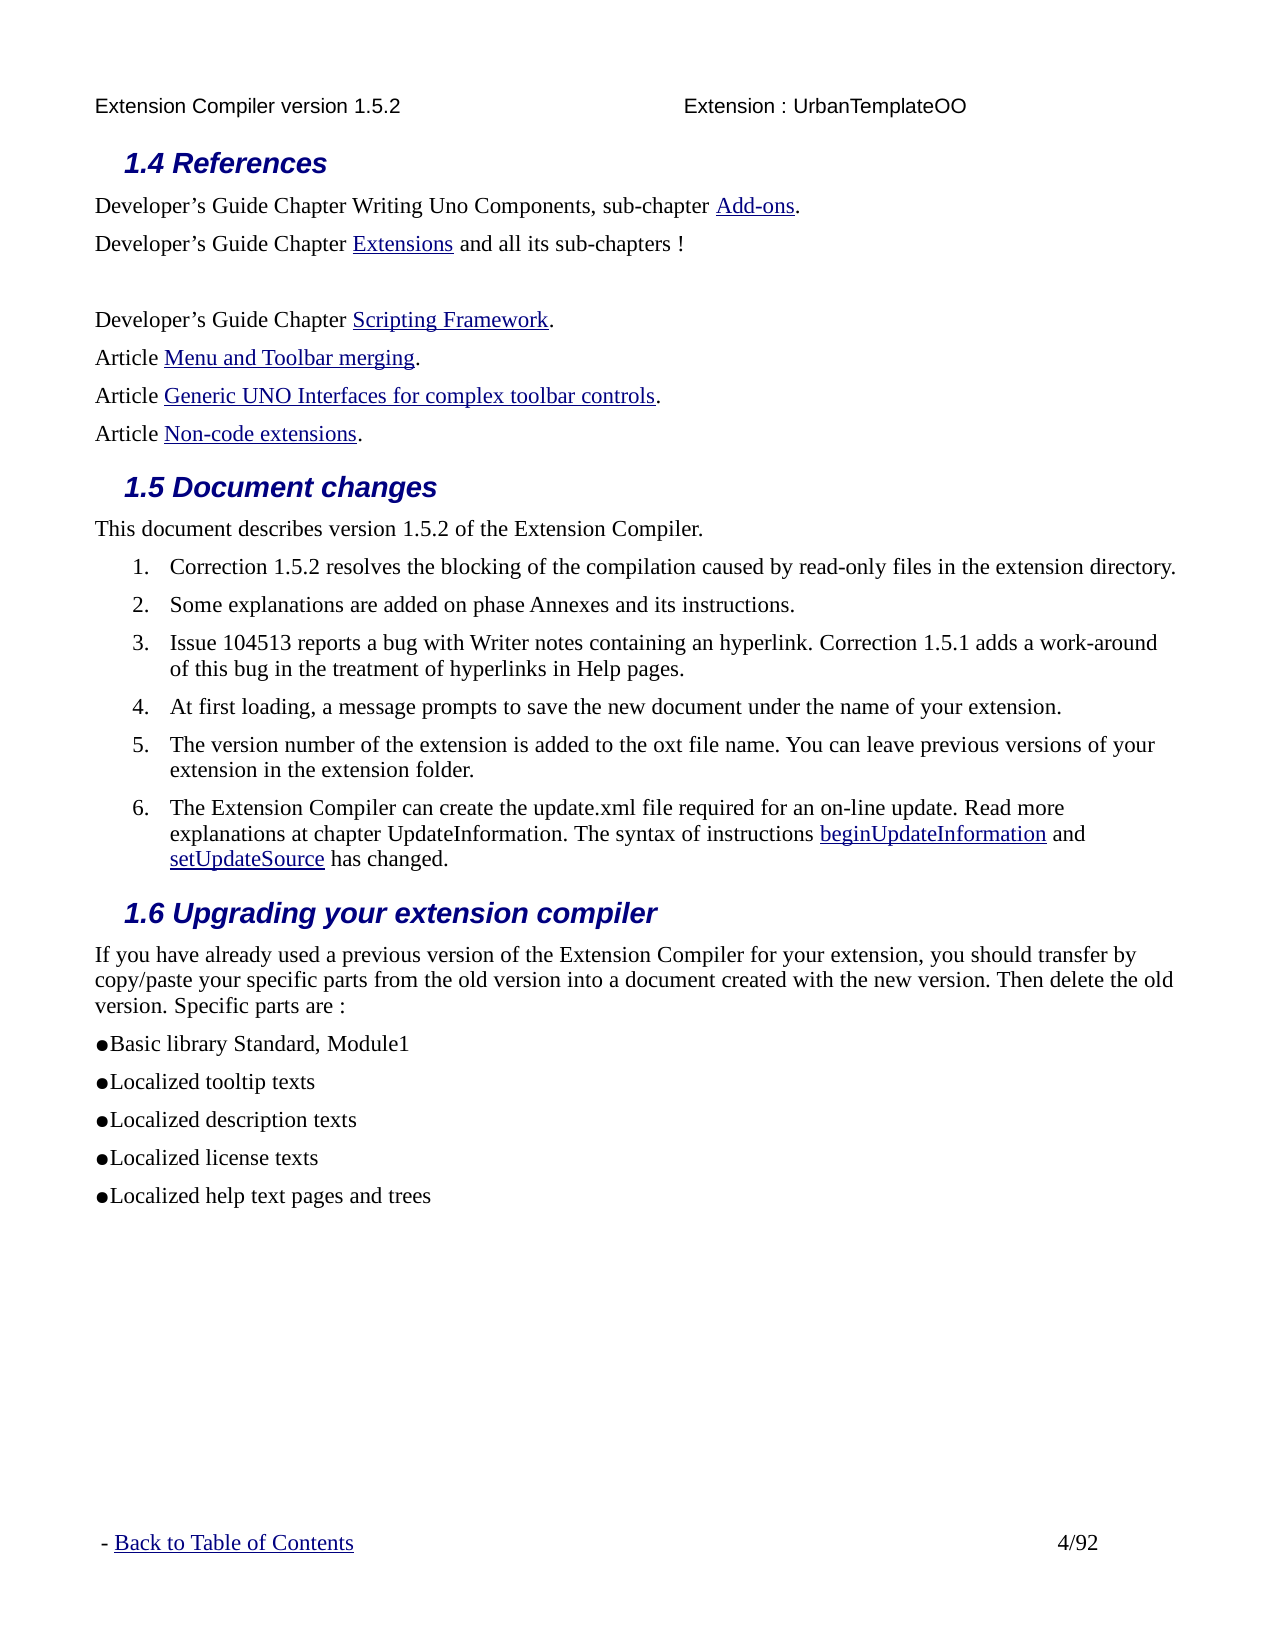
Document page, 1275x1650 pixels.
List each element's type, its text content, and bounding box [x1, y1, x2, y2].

list Localized help text pages and trees [94, 1183, 1181, 1208]
text Article Non-code extensions. [94, 421, 1181, 446]
list Localized description texts [94, 1107, 1181, 1132]
text Developer’s Guide Chapter Writing Uno Components, sub-chapter Add-ons. [94, 192, 1181, 218]
subtitle References [124, 147, 1181, 180]
list Correction 1.5.2 resolves the blocking of the compilation caused by read-only files in the extension directory. [132, 554, 1181, 580]
subtitle Upgrading your extension compiler [124, 897, 1181, 929]
list Localized tooltip texts [94, 1069, 1181, 1094]
text This document describes version 1.5.2 of the Extension Compiler. [94, 516, 1181, 542]
list Basic library Standard, Module1 [94, 1031, 1181, 1056]
text Developer’s Guide Chapter Scripting Framework. [94, 307, 1181, 332]
text Developer’s Guide Chapter Extensions and all its sub-chapters ! [94, 231, 1181, 256]
list At first loading, a message prompts to save the new document under the name of your extension. [132, 694, 1181, 719]
list The Extension Compiler can create the update.xml file required for an on-line update. Read more explanations at chapter UpdateInformation. The syntax of instructions beginUpdateInformation and setUpdateSource has changed. [132, 795, 1181, 872]
list The version number of the extension is added to the oxt file name. You can leave previous versions of your extension in the extension folder. [132, 732, 1181, 783]
text Article Generic UNO Interfaces for complex toolbar controls. [94, 383, 1181, 408]
list Issue 104513 reports a bug with Writer notes containing an hyperlink. Correction 1.5.1 adds a work-around of this bug in the treatment of hyperlinks in Help pages. [132, 630, 1181, 681]
list Localized license texts [94, 1145, 1181, 1171]
list Some explanations are added on phase Annexes and its instructions. [132, 592, 1181, 618]
text Article Menu and Toolbar merging. [94, 344, 1181, 370]
text If you have already used a previous version of the Extension Compiler for your extension, you should transfer by copy/paste your specific parts from the old version into a document created with the new version. Then delete the old version. Specific parts are : [94, 942, 1181, 1018]
subtitle Document changes [124, 471, 1181, 504]
